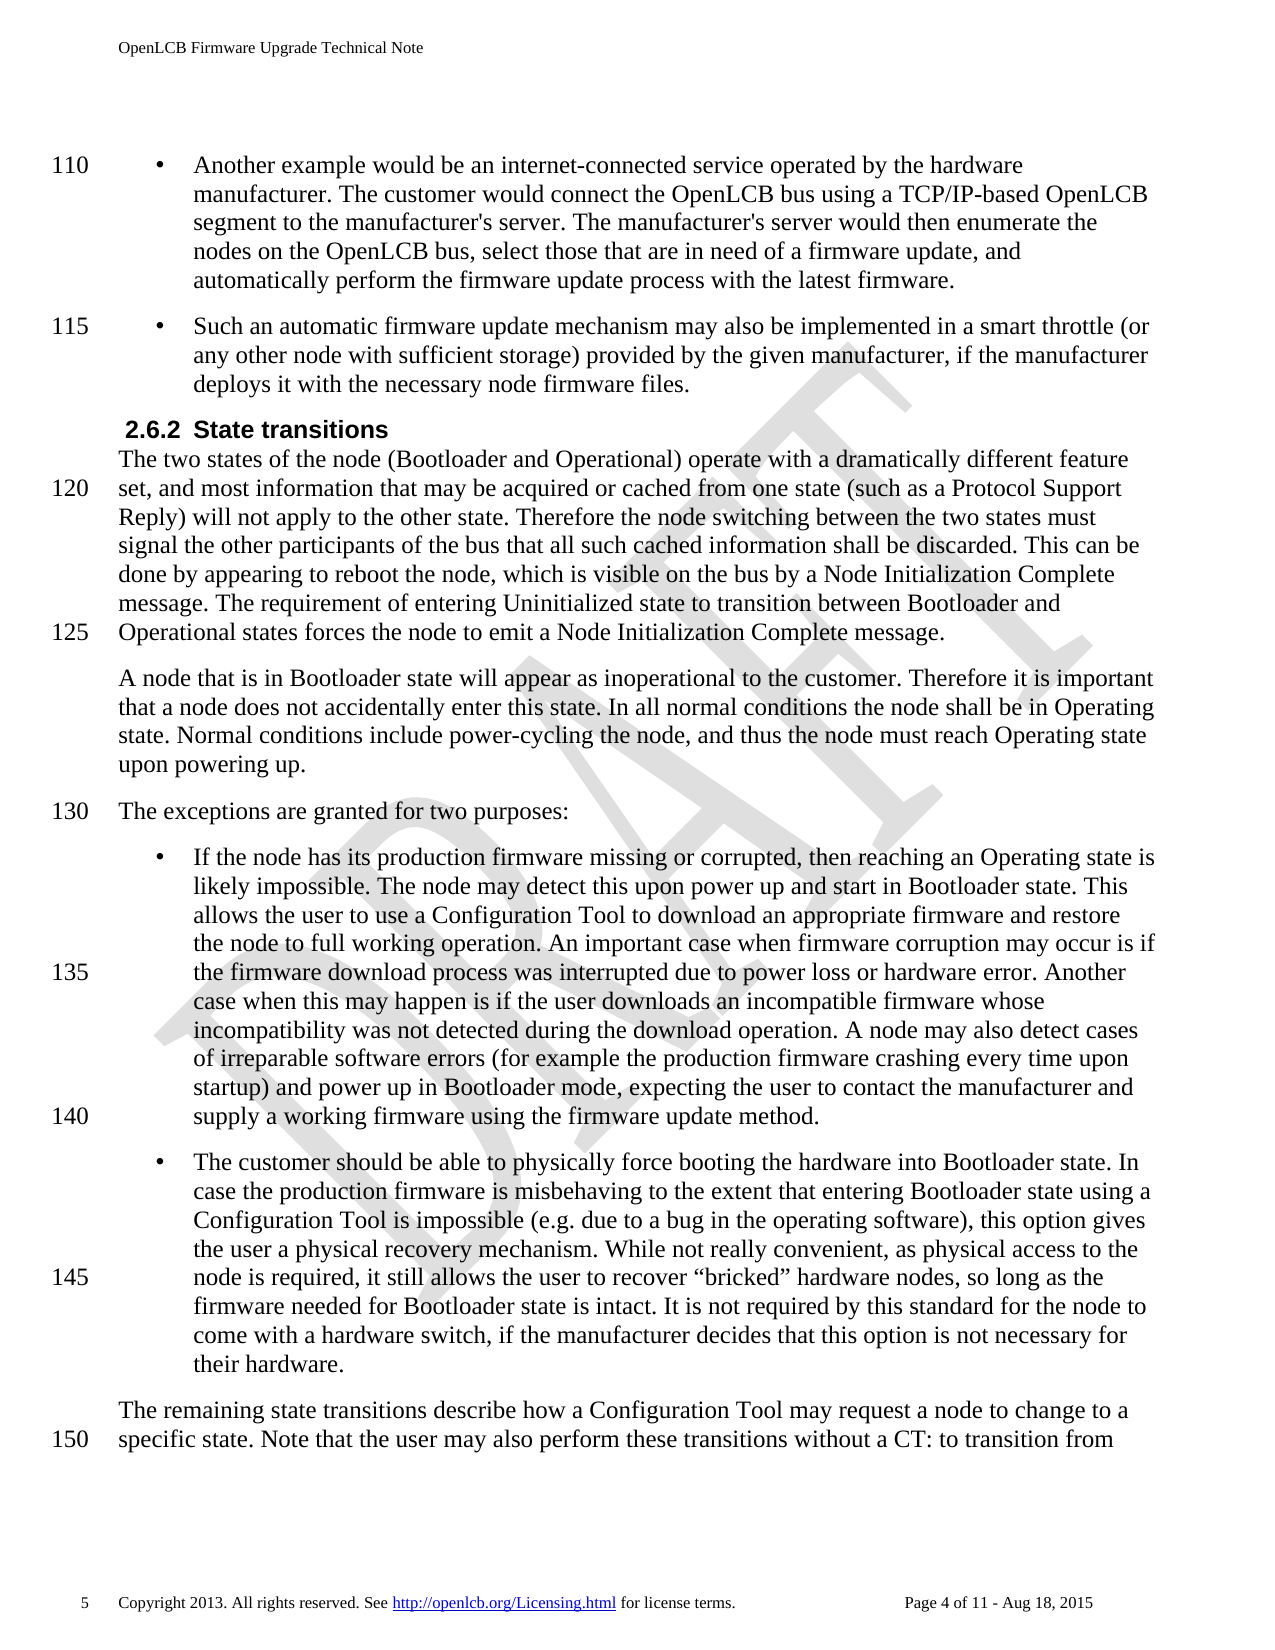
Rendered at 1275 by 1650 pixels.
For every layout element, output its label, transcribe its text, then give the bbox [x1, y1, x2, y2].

subtitle [819, 415, 1157, 444]
list If the node has its production firmware missing or corrupted, then reaching an Operating state is likely impossible. The node may detect this upon power up and start in Bootloader state. This allows the user to use a Configuration Tool to download an appropriate firmware and restore the node to full working operation. An important case when firmware corruption may occur is if the firmware download process was interrupted due to power loss or hardware error. Another case when this may happen is if the user downloads an incompatible firmware whose incompatibility was not detected during the download operation. A node may also detect cases of irreparable software errors (for example the production firmware crashing every time upon startup) and power up in Bootloader mode, expecting the user to contact the manufacturer and supply a working firmware using the firmware update method. [368, 842, 515, 972]
text A node that is in Bootloader state will appear as inoperational to the customer. Therefore it is important that a node does not accidentally enter this state. In all normal conditions the node shall be in Operating state. Normal conditions include power-cycling the node, and thus the node must reach Operating state upon powering up. [556, 711, 656, 778]
text The remaining state transitions describe how a Configuration Tool may request a node to change to a specific state. Note that the user may also perform these transitions without a CT: to transition from [118, 1395, 1157, 1453]
text [612, 796, 701, 824]
text The two states of the node (Bootloader and Operational) operate with a dramatically different feature set, and most information that may be acquired or cached from one state (such as a Protocol Support Reply) will not apply to the other state. Therefore the node switching between the two states must signal the other participants of the bus that all such cached information shall be discarded. This can be done by appearing to reboot the node, which is visible on the bus by a Node Initialization Complete message. The requirement of entering Uninitialized state to transition between Bootloader and Operational states forces the node to emit a Node Initialization Complete message. [848, 444, 1157, 645]
text The exceptions are granted for two purposes: [118, 796, 611, 824]
text A node that is in Bootloader state will appear as inoperational to the customer. Therefore it is important that a node does not accidentally enter this state. In all normal conditions the node shall be in Operating state. Normal conditions include power-cycling the node, and thus the node must reach Operating state upon powering up. [798, 663, 1157, 778]
list If the node has its production firmware missing or corrupted, then reaching an Operating state is likely impossible. The node may detect this upon power up and start in Bootloader state. This allows the user to use a Configuration Tool to download an appropriate firmware and restore the node to full working operation. An important case when firmware corruption may occur is if the firmware download process was interrupted due to power loss or hardware error. Another case when this may happen is if the user downloads an incompatible firmware whose incompatibility was not detected during the download operation. A node may also detect cases of irreparable software errors (for example the production firmware crashing every time upon startup) and power up in Bootloader mode, expecting the user to contact the manufacturer and supply a working firmware using the firmware update method. [211, 977, 472, 1130]
subtitle State transitions [118, 415, 773, 444]
list Such an automatic firmware update mechanism may also be implemented in a smart throttle (or any other node with sufficient storage) provided by the given manufacturer, if the manufacturer deploys it with the necessary node firmware files. [156, 311, 1157, 398]
text [739, 796, 882, 824]
list The customer should be able to physically force booting the hardware into Bootloader state. In case the production firmware is misbehaving to the extent that entering Bootloader state using a Configuration Tool is impossible (e.g. due to a bug in the operating software), this option gives the user a physical recovery mechanism. While not really convenient, as physical access to the node is required, it still allows the user to recover “bricked” hardware nodes, so long as the firmware needed for Bootloader state is intact. It is not required by this standard for the node to come with a hardware switch, if the manufacturer decides that this option is not necessary for their hardware. [156, 1147, 1157, 1377]
list Another example would be an internet-connected service operated by the hardware manufacturer. The customer would connect the OpenLCB bus using a TCP/IP-based OpenLCB segment to the manufacturer's server. The manufacturer's server would then enumerate the nodes on the OpenLCB bus, select those that are in need of a firmware update, and automatically perform the firmware update process with the latest firmware. [156, 150, 1157, 294]
text A node that is in Bootloader state will appear as inoperational to the customer. Therefore it is important that a node does not accidentally enter this state. In all normal conditions the node shall be in Operating state. Normal conditions include power-cycling the node, and thus the node must reach Operating state upon powering up. [118, 663, 579, 778]
text A node that is in Bootloader state will appear as inoperational to the customer. Therefore it is important that a node does not accidentally enter this state. In all normal conditions the node shall be in Operating state. Normal conditions include power-cycling the node, and thus the node must reach Operating state upon powering up. [543, 663, 838, 778]
text [916, 796, 1157, 824]
list If the node has its production firmware missing or corrupted, then reaching an Operating state is likely impossible. The node may detect this upon power up and start in Bootloader state. This allows the user to use a Configuration Tool to download an appropriate firmware and restore the node to full working operation. An important case when firmware corruption may occur is if the firmware download process was interrupted due to power loss or hardware error. Another case when this may happen is if the user downloads an incompatible firmware whose incompatibility was not detected during the download operation. A node may also detect cases of irreparable software errors (for example the production firmware crashing every time upon startup) and power up in Bootloader mode, expecting the user to contact the manufacturer and supply a working firmware using the firmware update method. [156, 842, 584, 1130]
list If the node has its production firmware missing or corrupted, then reaching an Operating state is likely impossible. The node may detect this upon power up and start in Bootloader state. This allows the user to use a Configuration Tool to download an appropriate firmware and restore the node to full working operation. An important case when firmware corruption may occur is if the firmware download process was interrupted due to power loss or hardware error. Another case when this may happen is if the user downloads an incompatible firmware whose incompatibility was not detected during the download operation. A node may also detect cases of irreparable software errors (for example the production firmware crashing every time upon startup) and power up in Bootloader mode, expecting the user to contact the manufacturer and supply a working firmware using the firmware update method. [497, 842, 1157, 1130]
text The two states of the node (Bootloader and Operational) operate with a dramatically different feature set, and most information that may be acquired or cached from one state (such as a Protocol Support Reply) will not apply to the other state. Therefore the node switching between the two states must signal the other participants of the bus that all such cached information shall be discarded. This can be done by appearing to reboot the node, which is visible on the bus by a Node Initialization Complete message. The requirement of entering Uninitialized state to transition between Bootloader and Operational states forces the node to emit a Node Initialization Complete message. [118, 444, 1006, 645]
